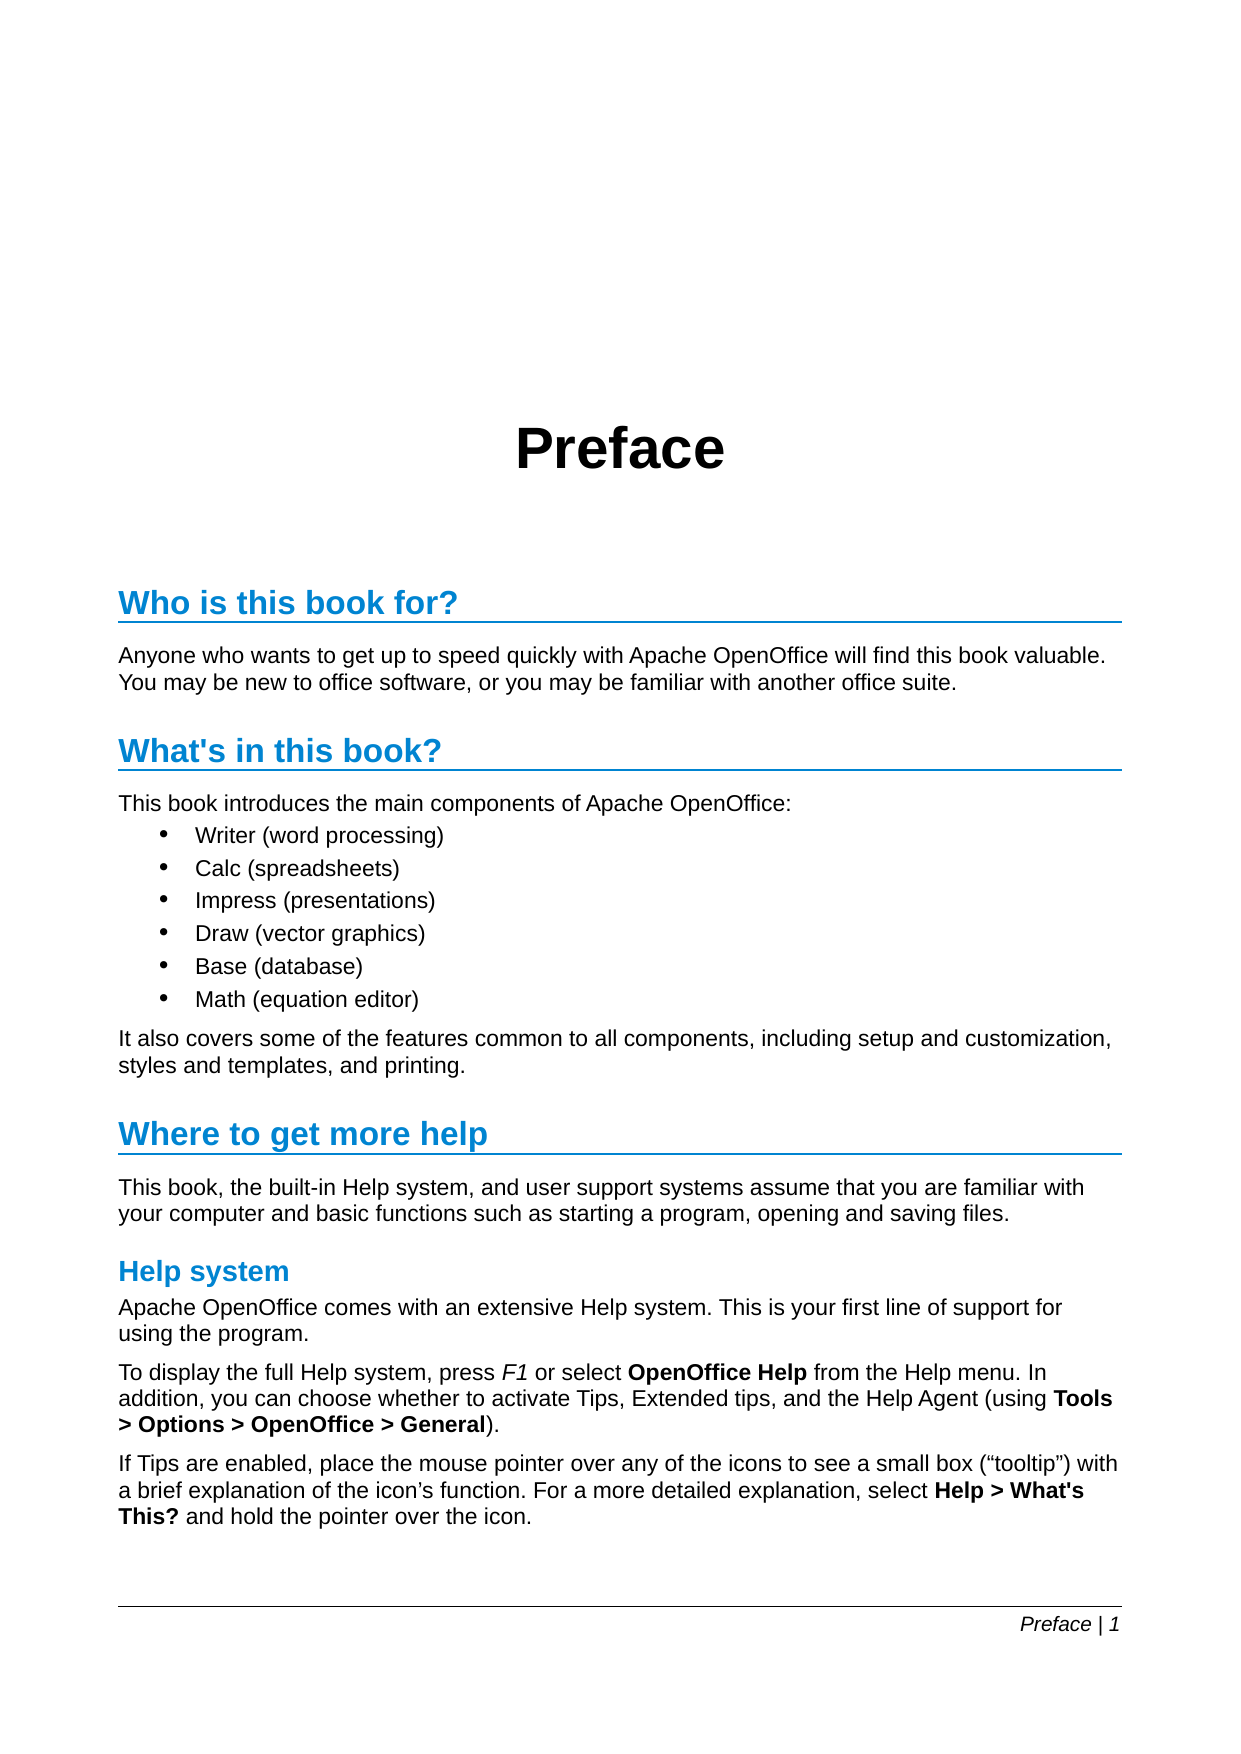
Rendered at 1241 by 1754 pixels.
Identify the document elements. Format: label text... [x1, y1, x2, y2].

text Apache OpenOffice comes with an extensive Help system. This is your first line of support for using the program. [118, 1293, 1122, 1346]
text It also covers some of the features common to all components, including setup and customization, styles and templates, and printing. [118, 1025, 1122, 1078]
list This book introduces the main components of Apache OpenOffice: [118, 790, 1122, 817]
subtitle What's in this book? [118, 731, 1122, 769]
text Anyone who wants to get up to speed quickly with Apache OpenOffice will find this book valuable. You may be new to office software, or you may be familiar with another office suite. [118, 642, 1122, 695]
list Base (database) [156, 951, 1122, 980]
list Draw (vector graphics) [156, 918, 1122, 947]
list Impress (presentations) [156, 886, 1122, 915]
text If Tips are enabled, place the mouse pointer over any of the icons to see a small box (“tooltip”) with a brief explanation of the icon’s function. For a more detailed explanation, select Help > What's This? and hold the pointer over the icon. [118, 1450, 1122, 1529]
subtitle Preface [118, 413, 1122, 481]
subtitle Help system [118, 1253, 1122, 1287]
text To display the full Help system, press F1 or select OpenOffice Help from the Help menu. In addition, you can choose whether to activate Tips, Extended tips, and the Help Agent (using Tools > Options > OpenOffice > General). [118, 1359, 1122, 1438]
text This book, the built-in Help system, and user support systems assume that you are familiar with your computer and basic functions such as starting a program, opening and saving files. [118, 1173, 1122, 1226]
subtitle Who is this book for? [118, 583, 1122, 621]
list Calc (spreadsheets) [156, 853, 1122, 882]
list Math (equation editor) [156, 984, 1122, 1013]
list Writer (word processing) [156, 820, 1122, 849]
subtitle Where to get more help [118, 1114, 1122, 1153]
